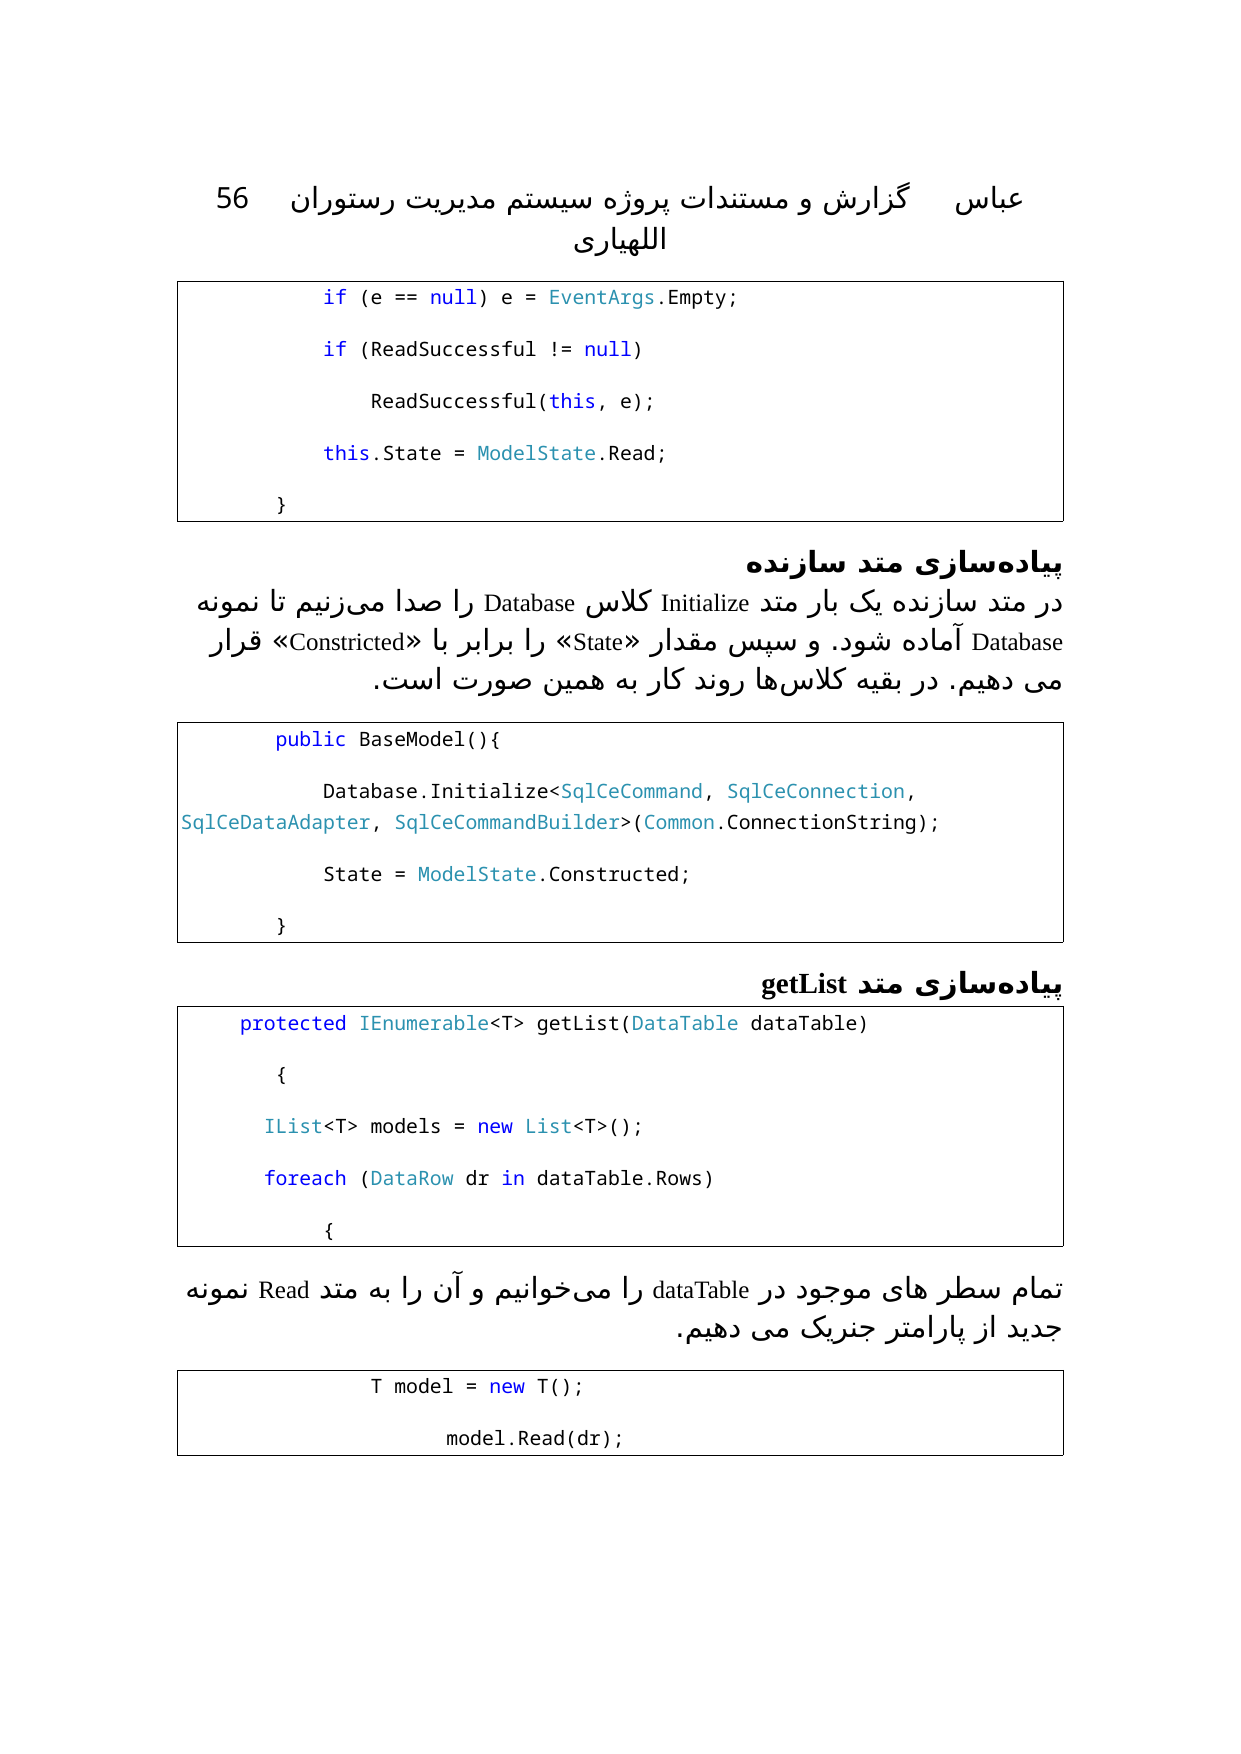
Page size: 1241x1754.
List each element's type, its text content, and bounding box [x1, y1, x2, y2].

text { [178, 1058, 1063, 1088]
text در متد سازنده یک بار متد Initialize کلاس Database را صدا می‌زنیم تا نمونه Database آماده شود. و سپس مقدار «State» را برابر با «Constricted» قرار می دهیم. در بقیه کلاس‌ها روند کار به همین صورت است. [177, 584, 1063, 696]
text Database.Initialize<SqlCeCommand, SqlCeConnection, SqlCeDataAdapter, SqlCeCommandBuilder>(Common.ConnectionString); [178, 774, 1063, 835]
text foreach (DataRow dr in dataTable.Rows) [178, 1161, 1063, 1191]
text State = ModelState.Constructed; [178, 857, 1063, 887]
text protected IEnumerable<T> getList(DataTable dataTable) [178, 1007, 1063, 1036]
text model.Read(dr); [178, 1421, 1063, 1455]
subtitle پیاده‌سازی متد سازنده [177, 546, 1063, 579]
text if (ReadSuccessful != null) [178, 332, 1063, 362]
text } [178, 488, 1063, 521]
text تمام سطر های موجود در dataTable را می‌خوانیم و آن را به متد Read نمونه جدید از پارامتر جنریک می دهیم. [177, 1271, 1063, 1344]
text IList<T> models = new List<T>(); [178, 1109, 1063, 1139]
subtitle پیاده‌سازی متد getList [177, 967, 1063, 1001]
text { [178, 1213, 1063, 1246]
text this.State = ModelState.Read; [178, 436, 1063, 466]
text ReadSuccessful(this, e); [178, 384, 1063, 414]
text public BaseModel(){ [178, 723, 1063, 752]
text T model = new T(); [178, 1371, 1063, 1400]
text } [178, 908, 1063, 942]
text if (e == null) e = EventArgs.Empty; [178, 282, 1063, 311]
